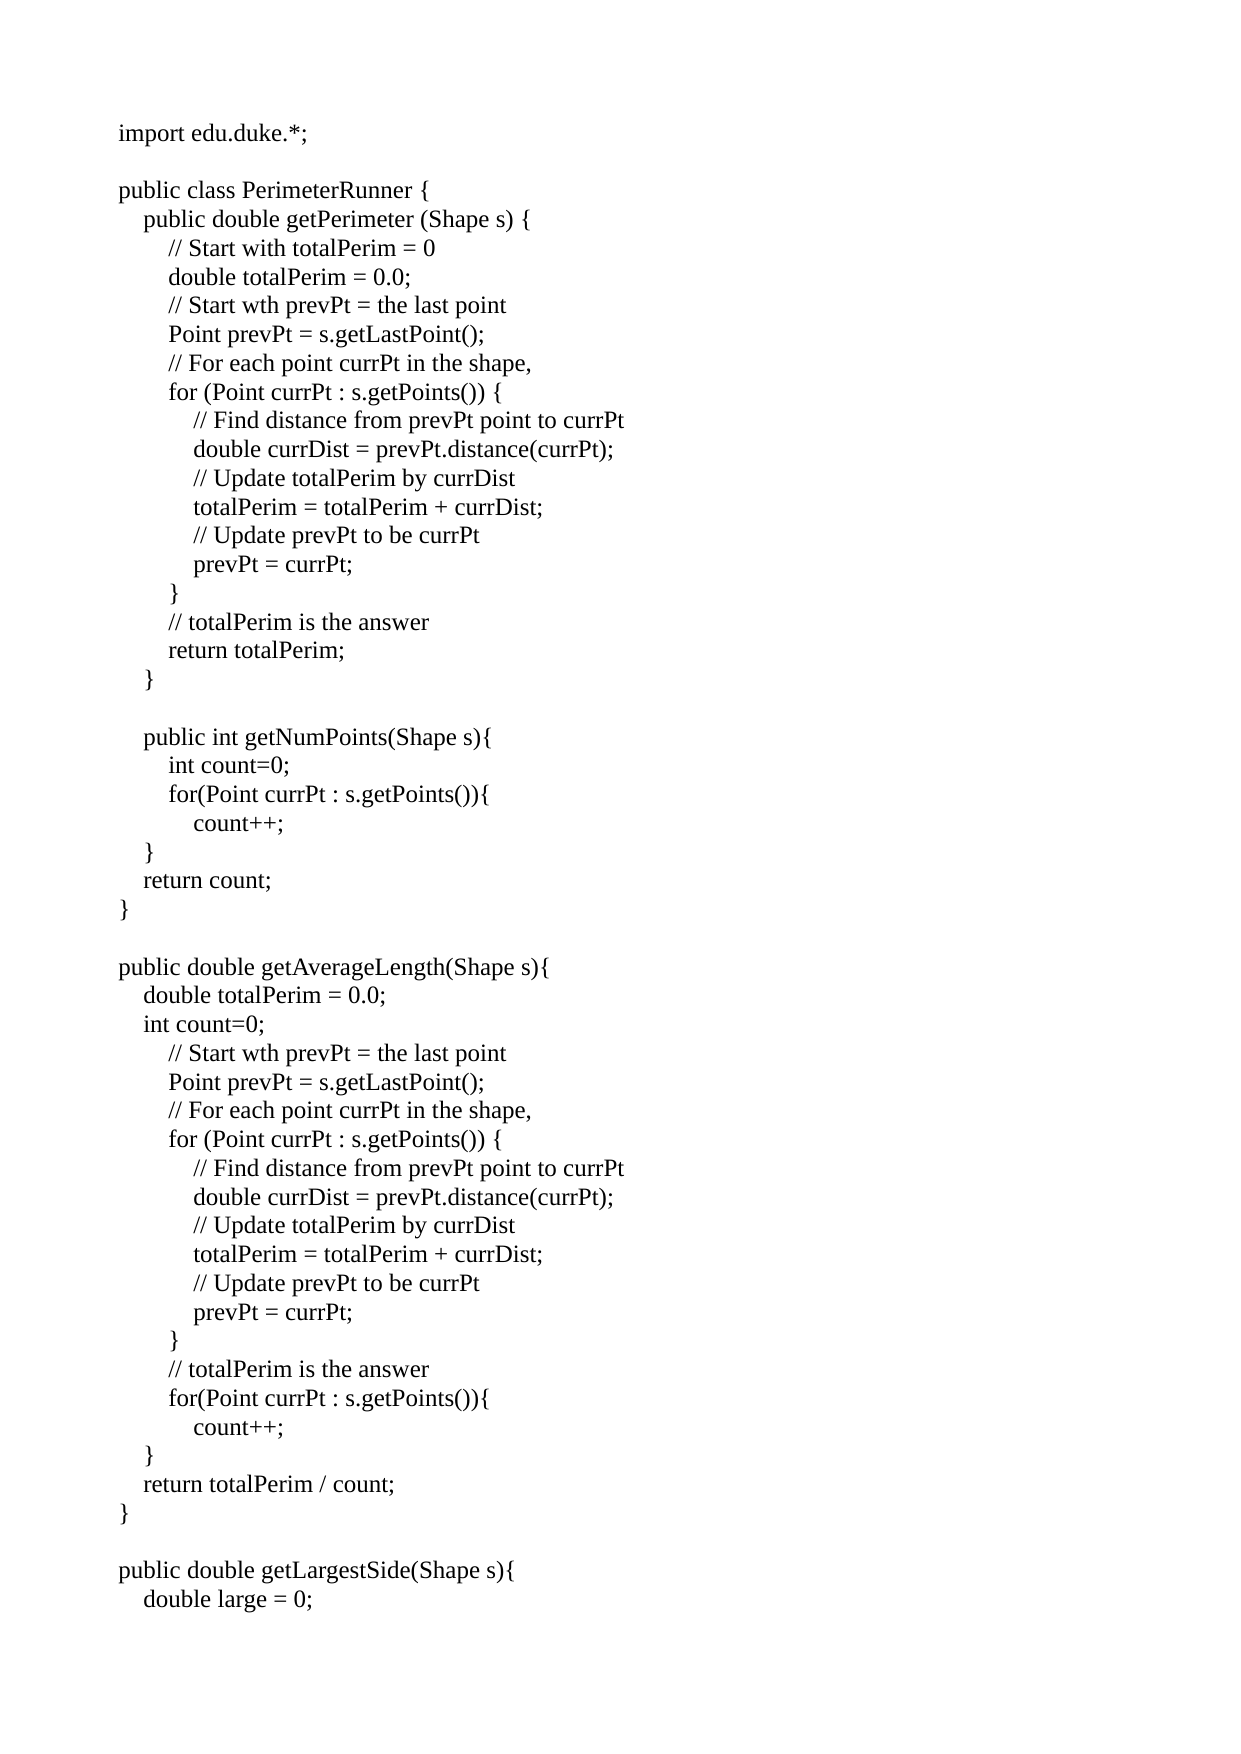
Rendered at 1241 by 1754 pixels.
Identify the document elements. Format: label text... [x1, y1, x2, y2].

text Point prevPt = s.getLastPoint(); [118, 1067, 1122, 1096]
text int count=0; [118, 751, 1122, 779]
text public class PerimeterRunner { [118, 176, 1122, 204]
text // Update prevPt to be currPt [118, 1268, 1122, 1297]
text } [118, 578, 1122, 607]
text double totalPerim = 0.0; [118, 981, 1122, 1009]
text for(Point currPt : s.getPoints()){ [118, 779, 1122, 808]
text totalPerim = totalPerim + currDist; [118, 492, 1122, 521]
text // Find distance from prevPt point to currPt [118, 406, 1122, 434]
text // Start wth prevPt = the last point [118, 291, 1122, 319]
text return count; [118, 866, 1122, 894]
text // Update totalPerim by currDist [118, 1211, 1122, 1239]
text int count=0; [118, 1009, 1122, 1038]
text double totalPerim = 0.0; [118, 262, 1122, 291]
text } [118, 1326, 1122, 1354]
text // totalPerim is the answer [118, 607, 1122, 636]
text // Start wth prevPt = the last point [118, 1038, 1122, 1067]
text return totalPerim / count; [118, 1469, 1122, 1498]
text // totalPerim is the answer [118, 1354, 1122, 1383]
text // Find distance from prevPt point to currPt [118, 1153, 1122, 1182]
text double currDist = prevPt.distance(currPt); [118, 1182, 1122, 1211]
text public int getNumPoints(Shape s){ [118, 722, 1122, 751]
text // For each point currPt in the shape, [118, 348, 1122, 377]
text for (Point currPt : s.getPoints()) { [118, 377, 1122, 406]
text // Update totalPerim by currDist [118, 463, 1122, 492]
text prevPt = currPt; [118, 1297, 1122, 1326]
text // Update prevPt to be currPt [118, 521, 1122, 549]
text prevPt = currPt; [118, 549, 1122, 578]
text } [118, 837, 1122, 866]
text public double getLargestSide(Shape s){ [118, 1556, 1122, 1584]
text for(Point currPt : s.getPoints()){ [118, 1383, 1122, 1412]
text } [118, 1498, 1122, 1527]
text Point prevPt = s.getLastPoint(); [118, 319, 1122, 348]
text double currDist = prevPt.distance(currPt); [118, 434, 1122, 463]
text public double getPerimeter (Shape s) { [118, 204, 1122, 233]
text } [118, 664, 1122, 693]
text } [118, 1441, 1122, 1469]
text double large = 0; [118, 1584, 1122, 1613]
text import edu.duke.*; [118, 118, 1122, 147]
text } [118, 894, 1122, 923]
text count++; [118, 808, 1122, 837]
text count++; [118, 1412, 1122, 1441]
text for (Point currPt : s.getPoints()) { [118, 1124, 1122, 1153]
text totalPerim = totalPerim + currDist; [118, 1239, 1122, 1268]
text // For each point currPt in the shape, [118, 1096, 1122, 1124]
text return totalPerim; [118, 636, 1122, 664]
text // Start with totalPerim = 0 [118, 233, 1122, 262]
text public double getAverageLength(Shape s){ [118, 952, 1122, 981]
